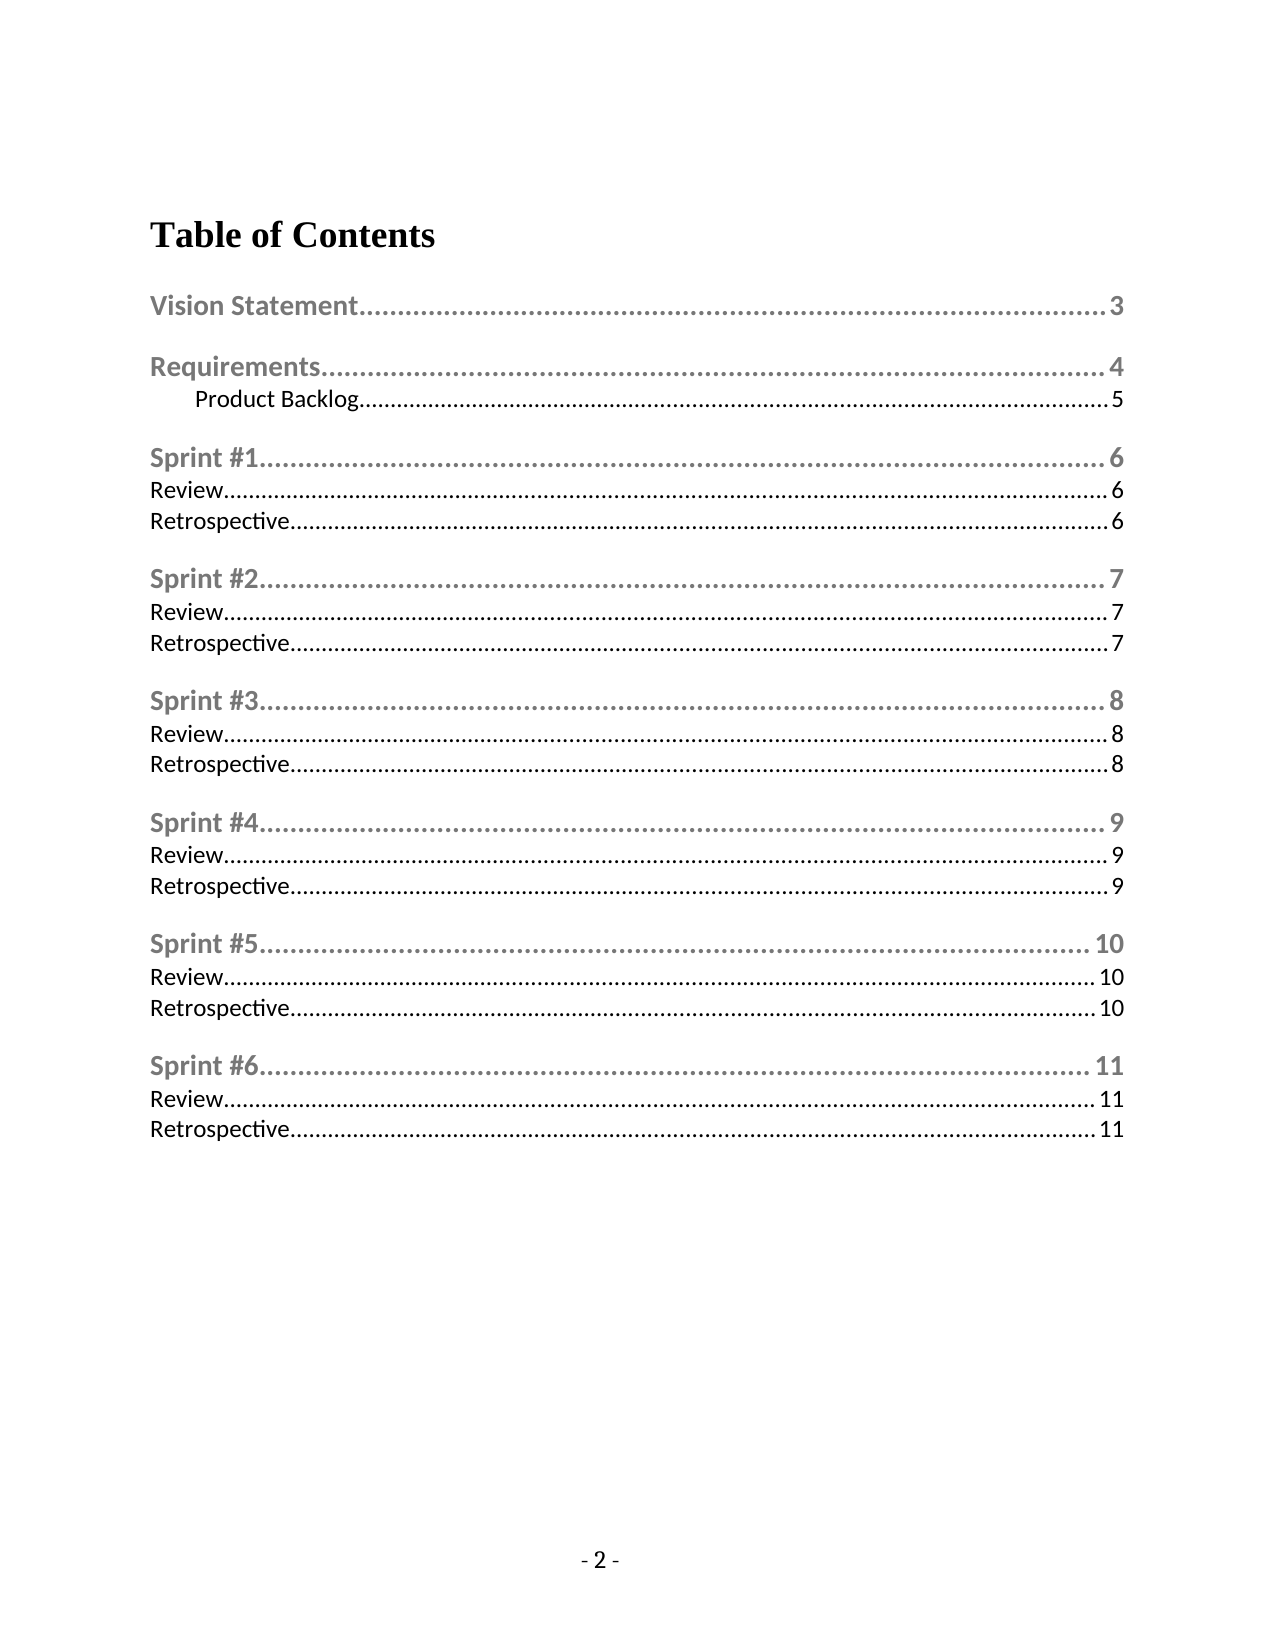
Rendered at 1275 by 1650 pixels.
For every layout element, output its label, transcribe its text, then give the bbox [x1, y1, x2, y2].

text Sprint #6 11 [150, 1047, 1125, 1083]
text Requirements 4 [150, 348, 1125, 383]
text Sprint #3 8 [150, 682, 1125, 718]
text Sprint #5 10 [150, 926, 1125, 961]
text Vision Statement 3 [150, 287, 1125, 323]
text Review 8 [150, 718, 1125, 748]
text Sprint #1 6 [150, 439, 1125, 474]
text Review 7 [150, 596, 1125, 627]
text Product Backlog 5 [195, 383, 1125, 414]
text Retrospective 8 [150, 748, 1125, 779]
text Sprint #2 7 [150, 561, 1125, 596]
text Retrospective 6 [150, 505, 1125, 536]
text Review 11 [150, 1083, 1125, 1113]
text Retrospective 11 [150, 1113, 1125, 1144]
text Retrospective 10 [150, 992, 1125, 1022]
text Review 6 [150, 474, 1125, 505]
text Review 10 [150, 961, 1125, 992]
text Retrospective 7 [150, 627, 1125, 657]
text Retrospective 9 [150, 870, 1125, 901]
text Review 9 [150, 839, 1125, 870]
text Sprint #4 9 [150, 804, 1125, 839]
subtitle Table of Contents [150, 212, 1125, 256]
